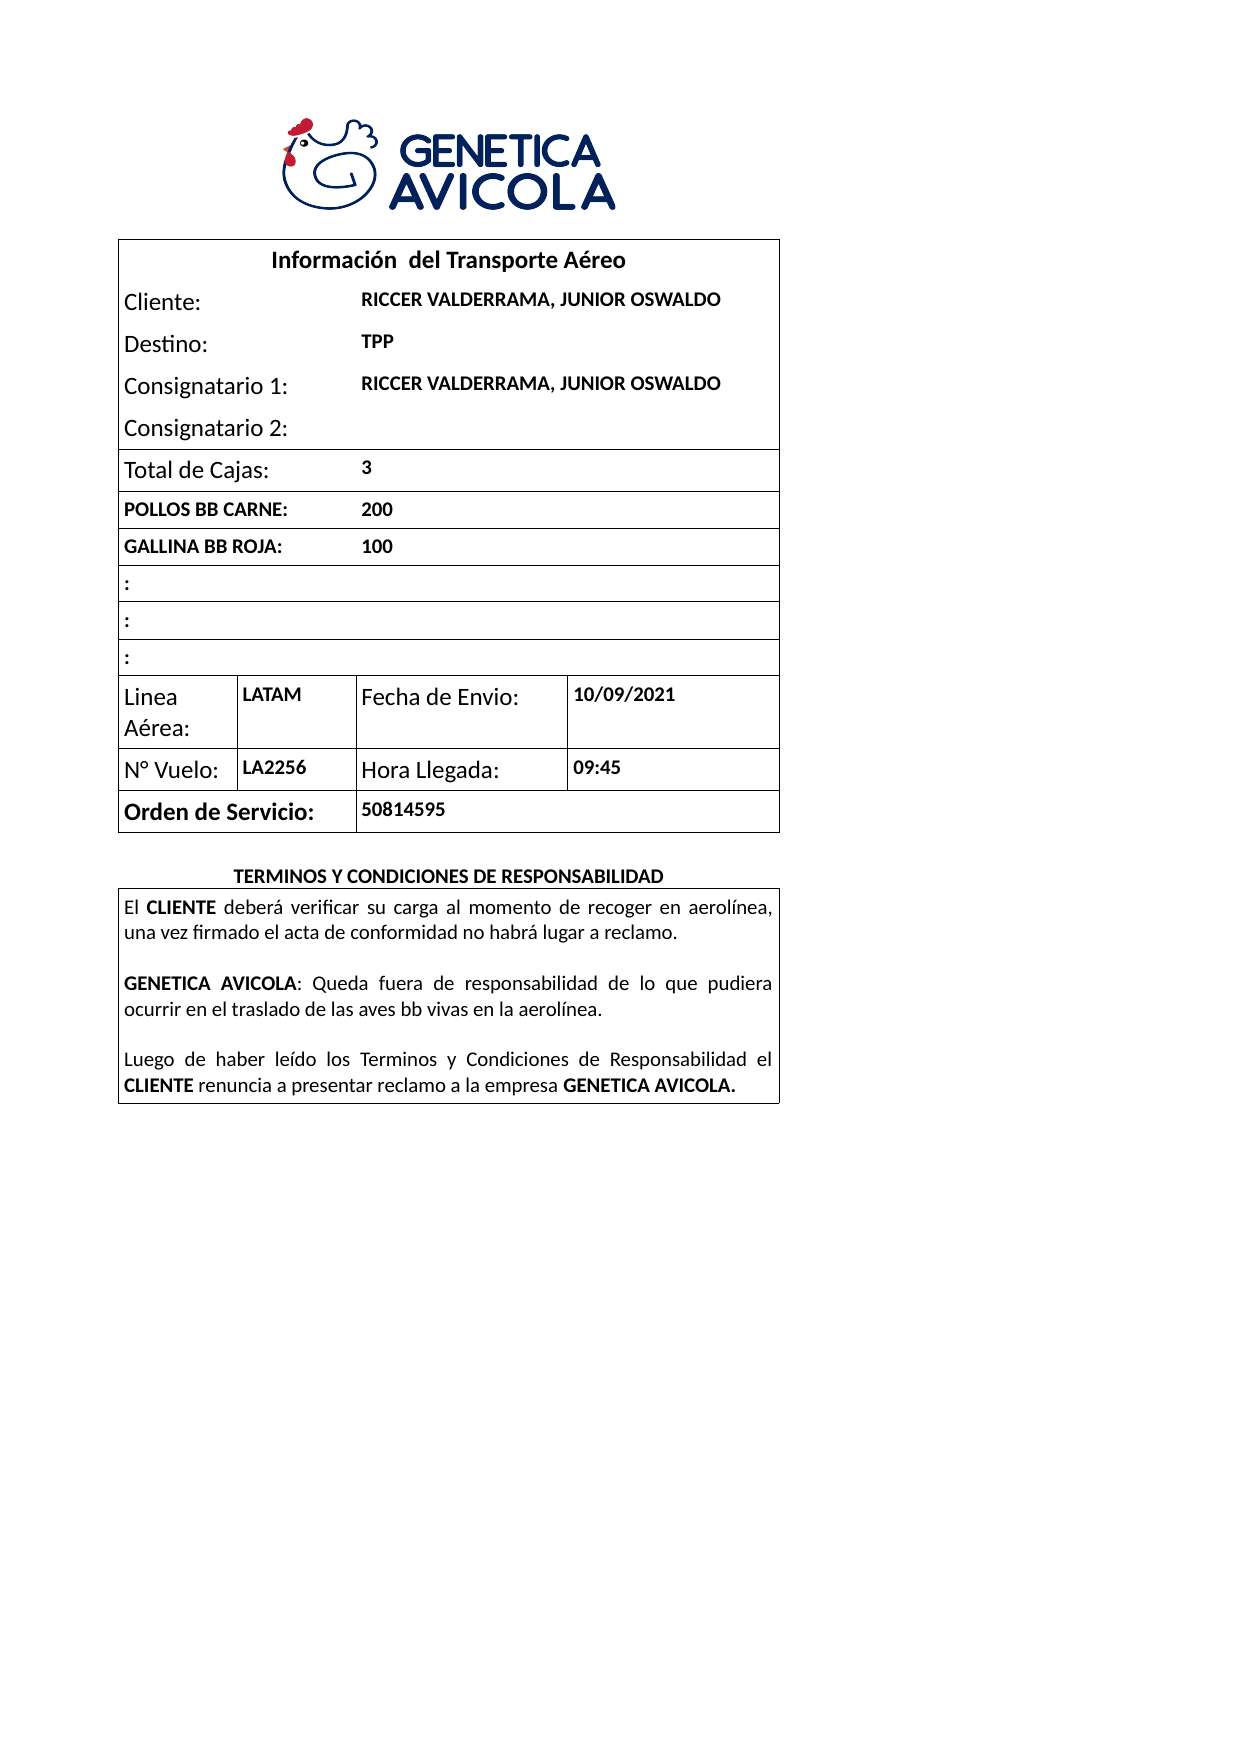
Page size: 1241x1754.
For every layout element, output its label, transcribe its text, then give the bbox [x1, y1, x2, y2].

table_cell RICCER VALDERRAMA, JUNIOR OSWALDO [356, 281, 779, 322]
table_cell 3 [356, 450, 779, 491]
table_cell Cliente: [119, 281, 356, 322]
table_cell 100 [356, 529, 779, 564]
table_cell [356, 566, 779, 601]
table_cell Consignatario 2: [119, 406, 356, 448]
table_cell Destino: [119, 323, 356, 364]
table_cell LA2256 [238, 749, 356, 790]
table_cell [356, 640, 779, 675]
table_cell POLLOS BB CARNE: [119, 492, 356, 527]
table_cell [356, 406, 779, 448]
table_cell Fecha de Envio: [357, 676, 567, 748]
table_cell Total de Cajas: [119, 450, 356, 491]
table_cell El CLIENTE deberá verificar su carga al momento de recoger en aerolínea, una vez firmado el acta de conformidad no habrá lugar a reclamo. GENETICA AVICOLA: Queda fuera de responsabilidad de lo que pudiera ocurrir en el traslado de las aves bb vivas en la aerolínea. Luego de haber leído los Terminos y Condiciones de Responsabilidad el CLIENTE renuncia a presentar reclamo a la empresa GENETICA AVICOLA. [119, 889, 779, 1103]
table_cell 50814595 [357, 791, 779, 832]
table_cell : [119, 640, 356, 675]
table_cell TERMINOS Y CONDICIONES DE RESPONSABILIDAD [118, 833, 779, 888]
table_cell RICCER VALDERRAMA, JUNIOR OSWALDO [356, 365, 779, 406]
table_cell [356, 602, 779, 638]
table_cell 10/09/2021 [568, 676, 779, 748]
table_cell TPP [356, 323, 779, 364]
table_cell 09:45 [568, 749, 779, 790]
table_cell Hora Llegada: [357, 749, 567, 790]
table_header Información del Transporte Aéreo [119, 240, 779, 281]
table_cell : [119, 602, 356, 638]
table_cell Linea Aérea: [119, 676, 237, 748]
table_cell Consignatario 1: [119, 365, 356, 406]
table_cell Orden de Servicio: [119, 791, 356, 832]
table_cell N° Vuelo: [119, 749, 237, 790]
picture [282, 118, 616, 210]
table_cell GALLINA BB ROJA: [119, 529, 356, 564]
table_cell LATAM [238, 676, 356, 748]
table_cell : [119, 566, 356, 601]
table_cell 200 [356, 492, 779, 527]
